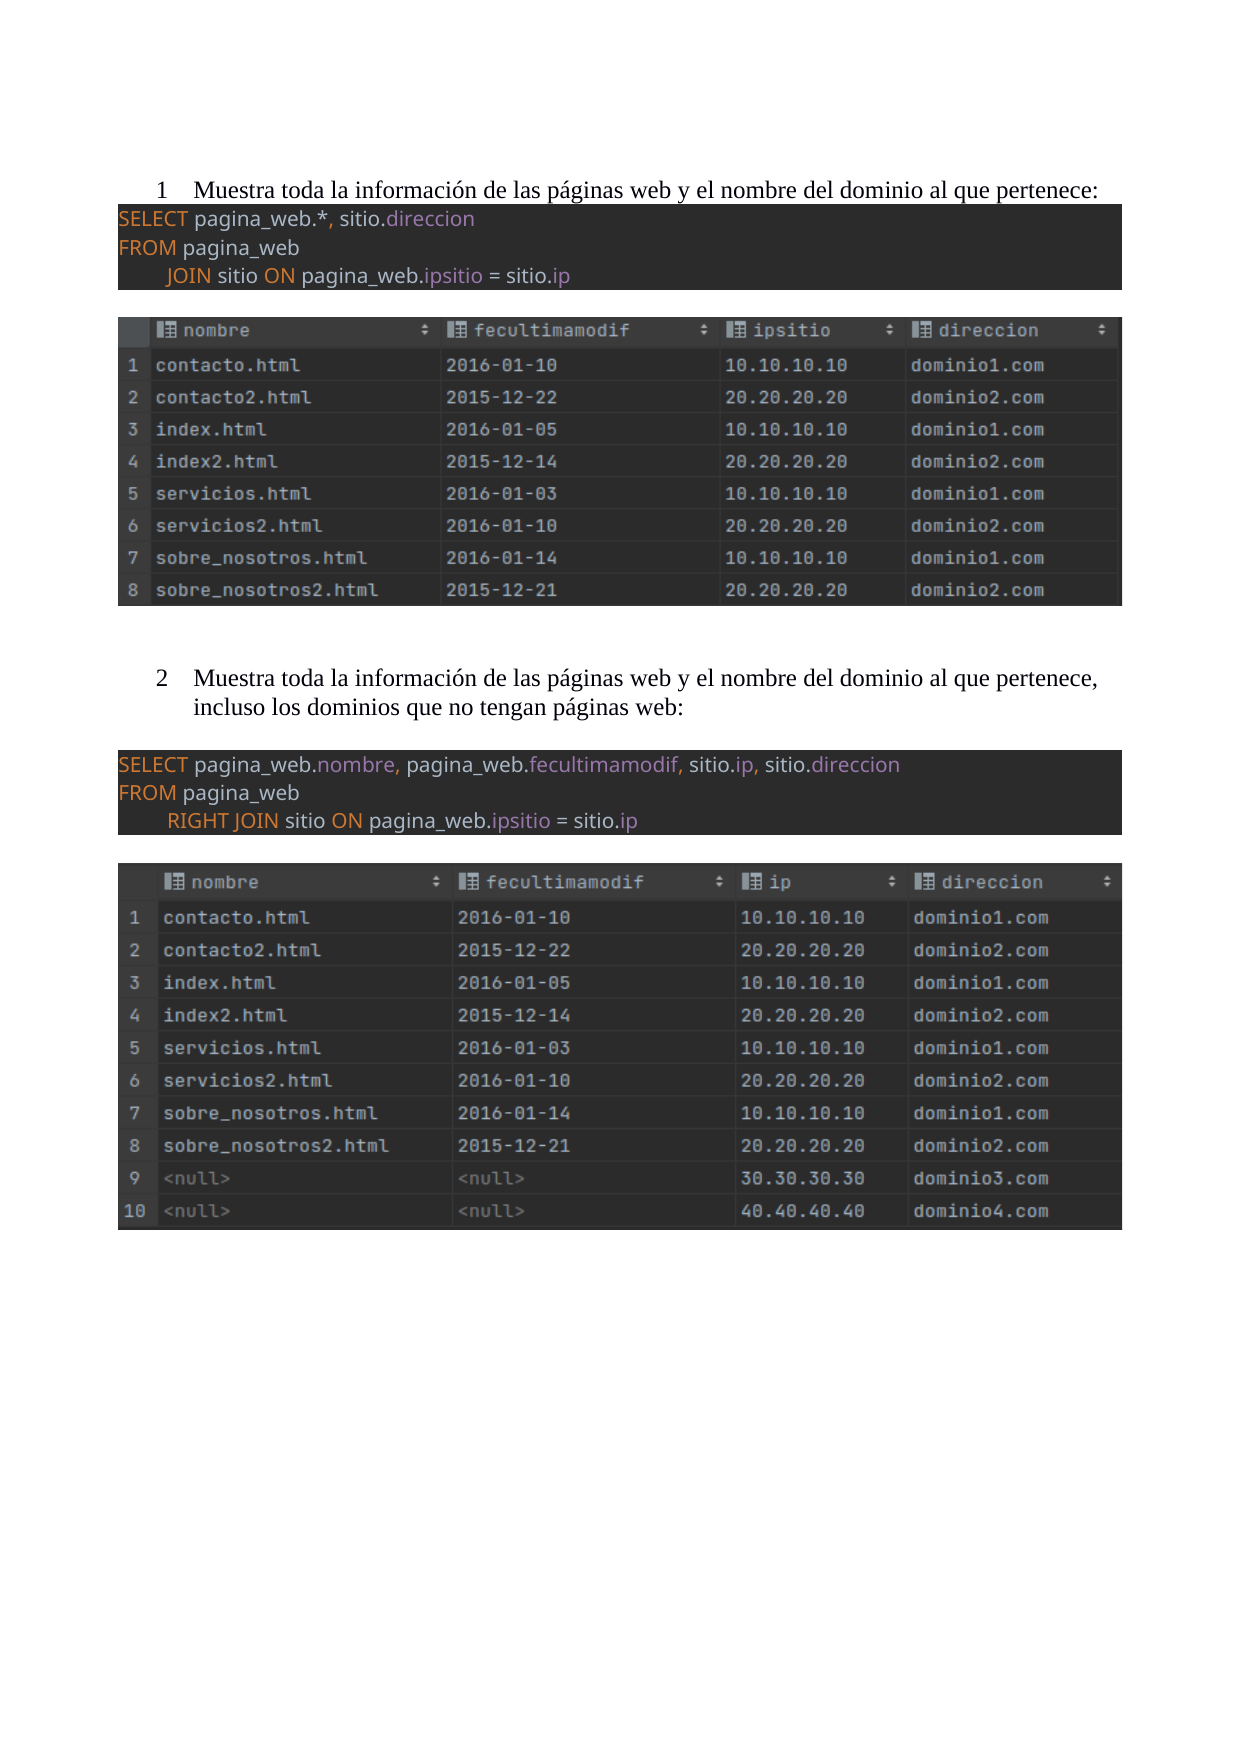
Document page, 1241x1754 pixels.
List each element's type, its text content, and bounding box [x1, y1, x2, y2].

picture [118, 317, 1123, 606]
list Muestra toda la información de las páginas web y el nombre del dominio al que pertenece: [156, 176, 1122, 204]
list Muestra toda la información de las páginas web y el nombre del dominio al que pertenece, incluso los dominios que no tengan páginas web: [156, 663, 1122, 721]
text SELECT pagina_web.nombre, pagina_web.fecultimamodif, sitio.ip, sitio.direccion FROM pagina_web RIGHT JOIN sitio ON pagina_web.ipsitio = sitio.ip [118, 750, 1122, 835]
text SELECT pagina_web.*, sitio.direccion FROM pagina_web JOIN sitio ON pagina_web.ipsitio = sitio.ip [118, 204, 1122, 290]
picture [118, 863, 1123, 1230]
